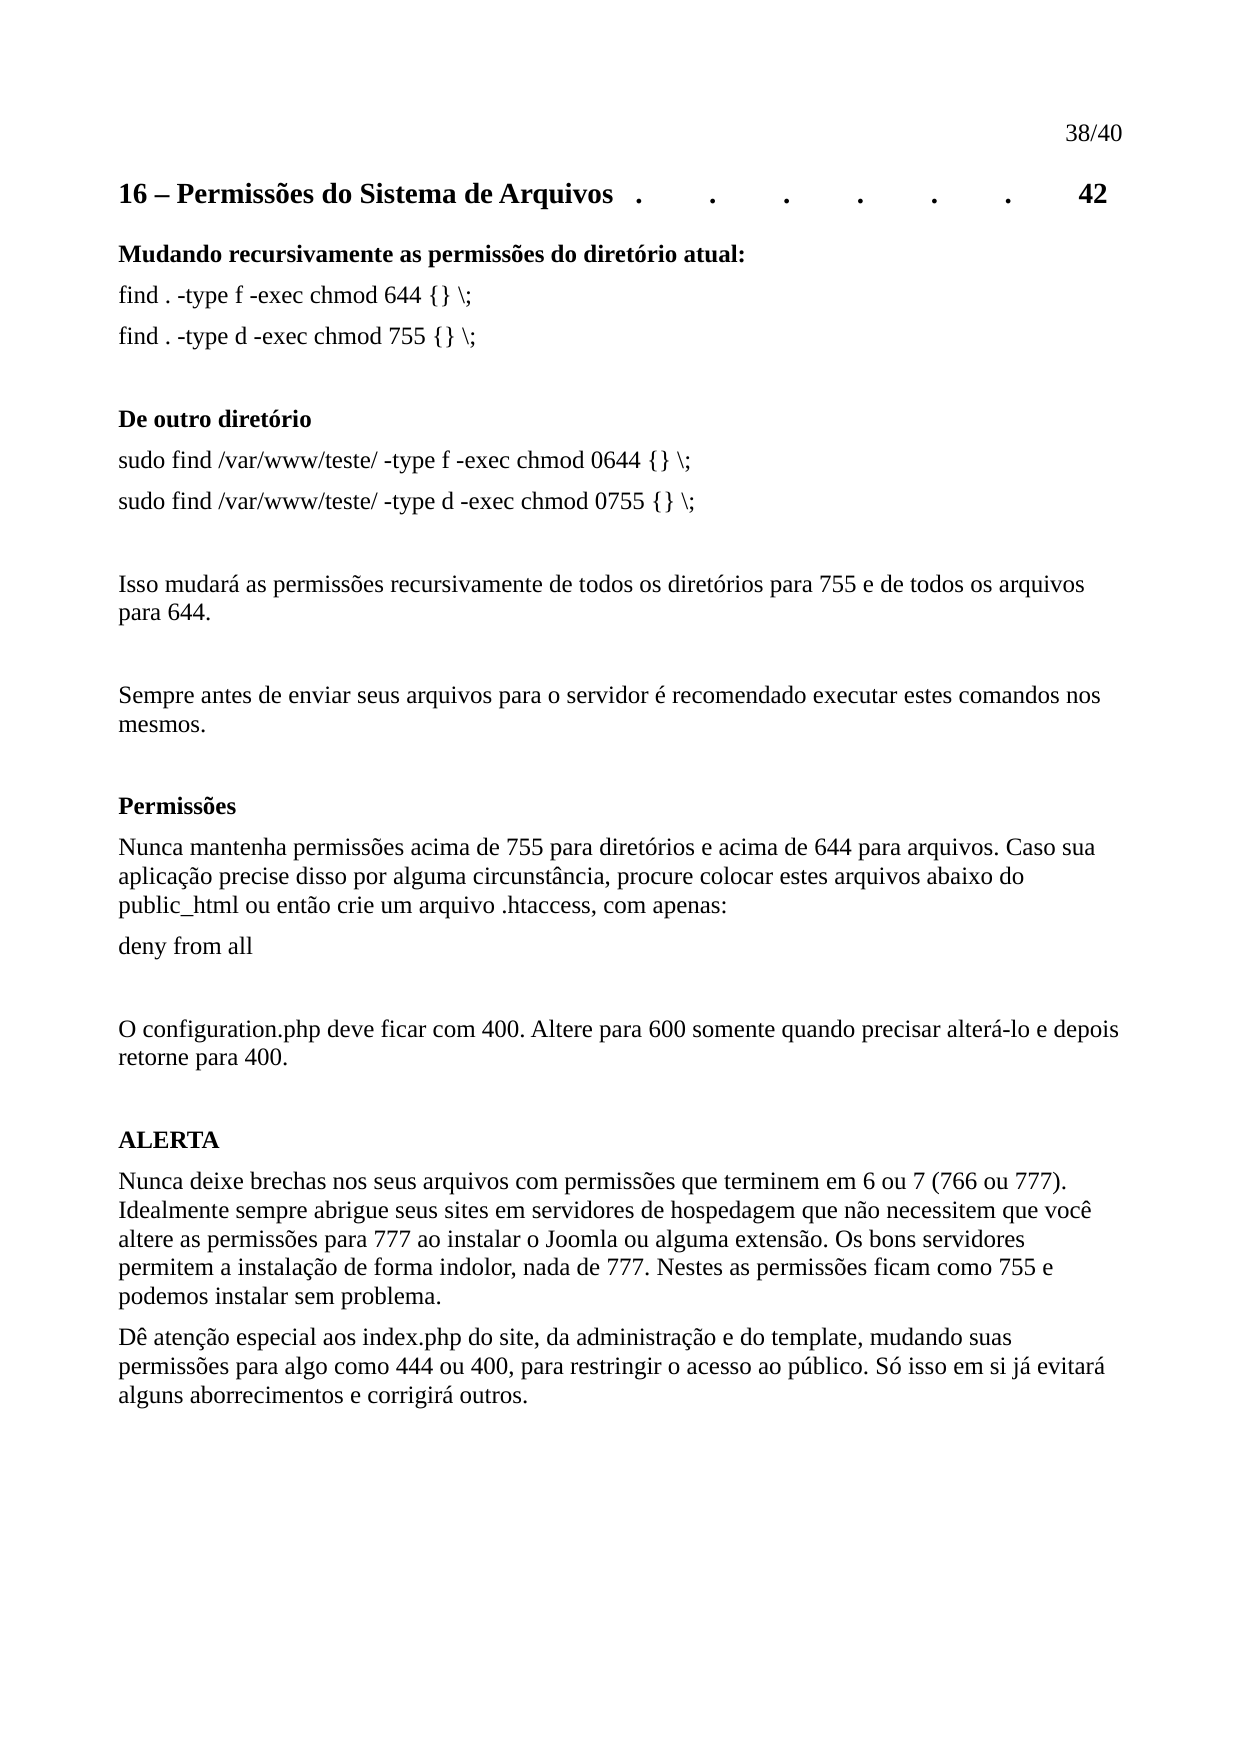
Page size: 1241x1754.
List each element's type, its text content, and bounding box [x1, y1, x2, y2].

text Mudando recursivamente as permissões do diretório atual: [118, 239, 1122, 267]
text Nunca deixe brechas nos seus arquivos com permissões que terminem em 6 ou 7 (766 ou 777). Idealmente sempre abrigue seus sites em servidores de hospedagem que não necessitem que você altere as permissões para 777 ao instalar o Joomla ou alguma extensão. Os bons servidores permitem a instalação de forma indolor, nada de 777. Nestes as permissões ficam como 755 e podemos instalar sem problema. [118, 1166, 1122, 1310]
text 16 – Permissões do Sistema de Arquivos . . . . . . 42 [118, 176, 1122, 210]
text De outro diretório [118, 404, 1122, 432]
text ALERTA [118, 1125, 1122, 1154]
text O configuration.php deve ficar com 400. Altere para 600 somente quando precisar alterá-lo e depois retorne para 400. [118, 1014, 1122, 1071]
text find . -type f -exec chmod 644 {} \; [118, 280, 1122, 309]
text Permissões [118, 791, 1122, 820]
text deny from all [118, 931, 1122, 960]
text find . -type d -exec chmod 755 {} \; [118, 321, 1122, 350]
text Isso mudará as permissões recursivamente de todos os diretórios para 755 e de todos os arquivos para 644. [118, 569, 1122, 626]
text Sempre antes de enviar seus arquivos para o servidor é recomendado executar estes comandos nos mesmos. [118, 680, 1122, 737]
text sudo find /var/www/teste/ -type d -exec chmod 0755 {} \; [118, 486, 1122, 515]
text Dê atenção especial aos index.php do site, da administração e do template, mudando suas permissões para algo como 444 ou 400, para restringir o acesso ao público. Só isso em si já evitará alguns aborrecimentos e corrigirá outros. [118, 1322, 1122, 1409]
text sudo find /var/www/teste/ -type f -exec chmod 0644 {} \; [118, 445, 1122, 474]
text Nunca mantenha permissões acima de 755 para diretórios e acima de 644 para arquivos. Caso sua aplicação precise disso por alguma circunstância, procure colocar estes arquivos abaixo do public_html ou então crie um arquivo .htaccess, com apenas: [118, 832, 1122, 919]
